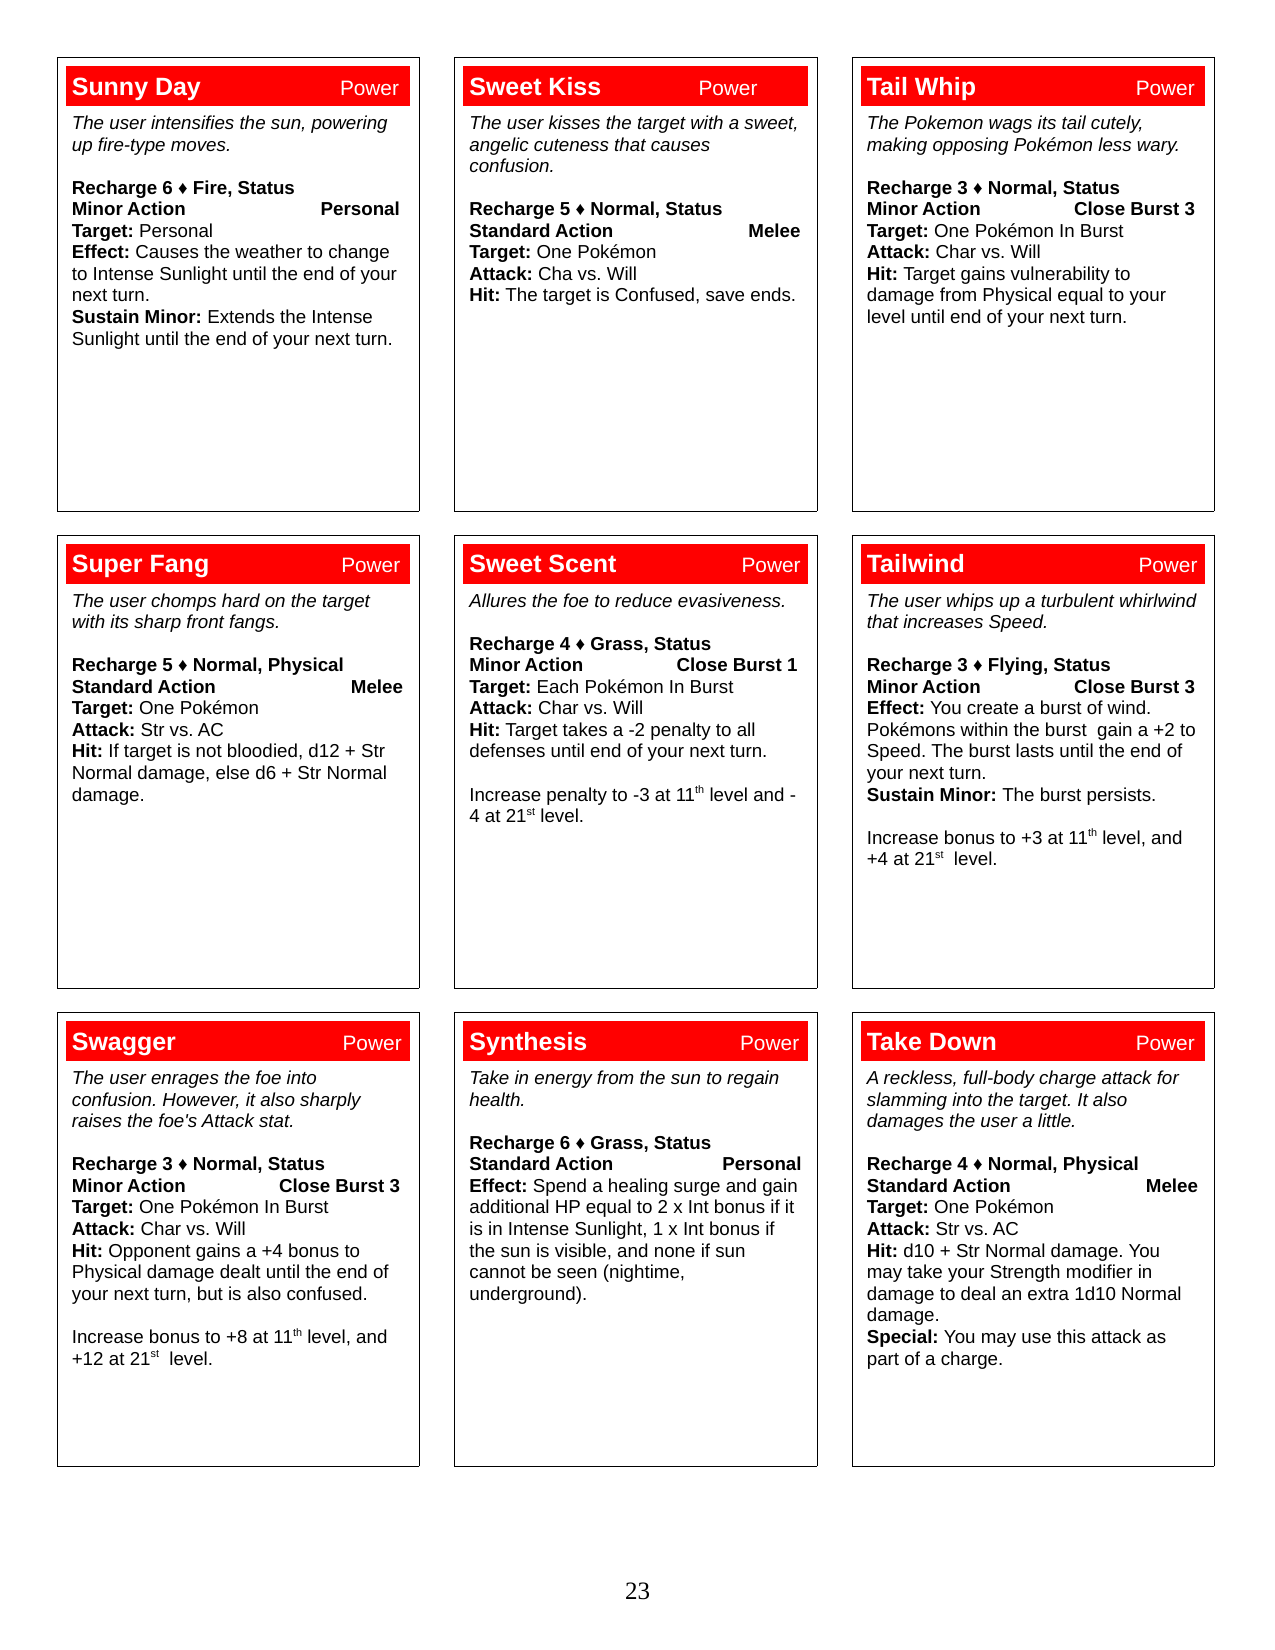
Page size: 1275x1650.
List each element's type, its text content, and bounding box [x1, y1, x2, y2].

table_cell The user enrages the foe into confusion. However, it also sharply raises the foe's Attack stat. Recharge 3 ♦ Normal, Status Minor Action Close Burst 3 Target: One Pokémon In Burst Attack: Char vs. Will Hit: Opponent gains a +4 bonus to Physical damage dealt until the end of your next turn, but is also confused. Increase bonus to +8 at 11th level, and +12 at 21st level. [66, 1061, 410, 1374]
table_cell The Pokemon wags its tail cutely, making opposing Pokémon less wary. Recharge 3 ♦ Normal, Status Minor Action Close Burst 3 Target: One Pokémon In Burst Attack: Char vs. Will Hit: Target gains vulnerability to damage from Physical equal to your level until end of your next turn. [861, 106, 1205, 333]
table_header Tailwind Power [861, 544, 1205, 584]
table_header Take Down Power [861, 1021, 1205, 1061]
table_cell Take in energy from the sun to regain health. Recharge 6 ♦ Grass, Status Standard Action Personal Effect: Spend a healing surge and gain additional HP equal to 2 x Int bonus if it is in Intense Sunlight, 1 x Int bonus if the sun is visible, and none if sun cannot be seen (nightime, underground). [463, 1061, 808, 1310]
table_header Super Fang Power [66, 544, 410, 584]
table_header Swagger Power [66, 1021, 410, 1061]
table_header Sunny Day Power [66, 66, 410, 106]
table_cell Allures the foe to reduce evasiveness. Recharge 4 ♦ Grass, Status Minor Action Close Burst 1 Target: Each Pokémon In Burst Attack: Char vs. Will Hit: Target takes a -2 penalty to all defenses until end of your next turn. Increase penalty to -3 at 11th level and -4 at 21st level. [463, 584, 808, 832]
table_header Sweet Scent Power [463, 544, 808, 584]
table_header Tail Whip Power [861, 66, 1205, 106]
table_header Synthesis Power [463, 1021, 808, 1061]
table_cell The user whips up a turbulent whirlwind that increases Speed. Recharge 3 ♦ Flying, Status Minor Action Close Burst 3 Effect: You create a burst of wind. Pokémons within the burst gain a +2 to Speed. The burst lasts until the end of your next turn. Sustain Minor: The burst persists. Increase bonus to +3 at 11th level, and +4 at 21st level. [861, 584, 1205, 875]
table_cell A reckless, full-body charge attack for slamming into the target. It also damages the user a little. Recharge 4 ♦ Normal, Physical Standard Action Melee Target: One Pokémon Attack: Str vs. AC Hit: d10 + Str Normal damage. You may take your Strength modifier in damage to deal an extra 1d10 Normal damage. Special: You may use this attack as part of a charge. [861, 1061, 1205, 1374]
table_cell The user chomps hard on the target with its sharp front fangs. Recharge 5 ♦ Normal, Physical Standard Action Melee Target: One Pokémon Attack: Str vs. AC Hit: If target is not bloodied, d12 + Str Normal damage, else d6 + Str Normal damage. [66, 584, 410, 811]
table_cell The user intensifies the sun, powering up fire-type moves. Recharge 6 ♦ Fire, Status Minor Action Personal Target: Personal Effect: Causes the weather to change to Intense Sunlight until the end of your next turn. Sustain Minor: Extends the Intense Sunlight until the end of your next turn. [66, 106, 410, 355]
table_cell The user kisses the target with a sweet, angelic cuteness that causes confusion. Recharge 5 ♦ Normal, Status Standard Action Melee Target: One Pokémon Attack: Cha vs. Will Hit: The target is Confused, save ends. [463, 106, 808, 312]
table_header Sweet Kiss Power [463, 66, 808, 106]
